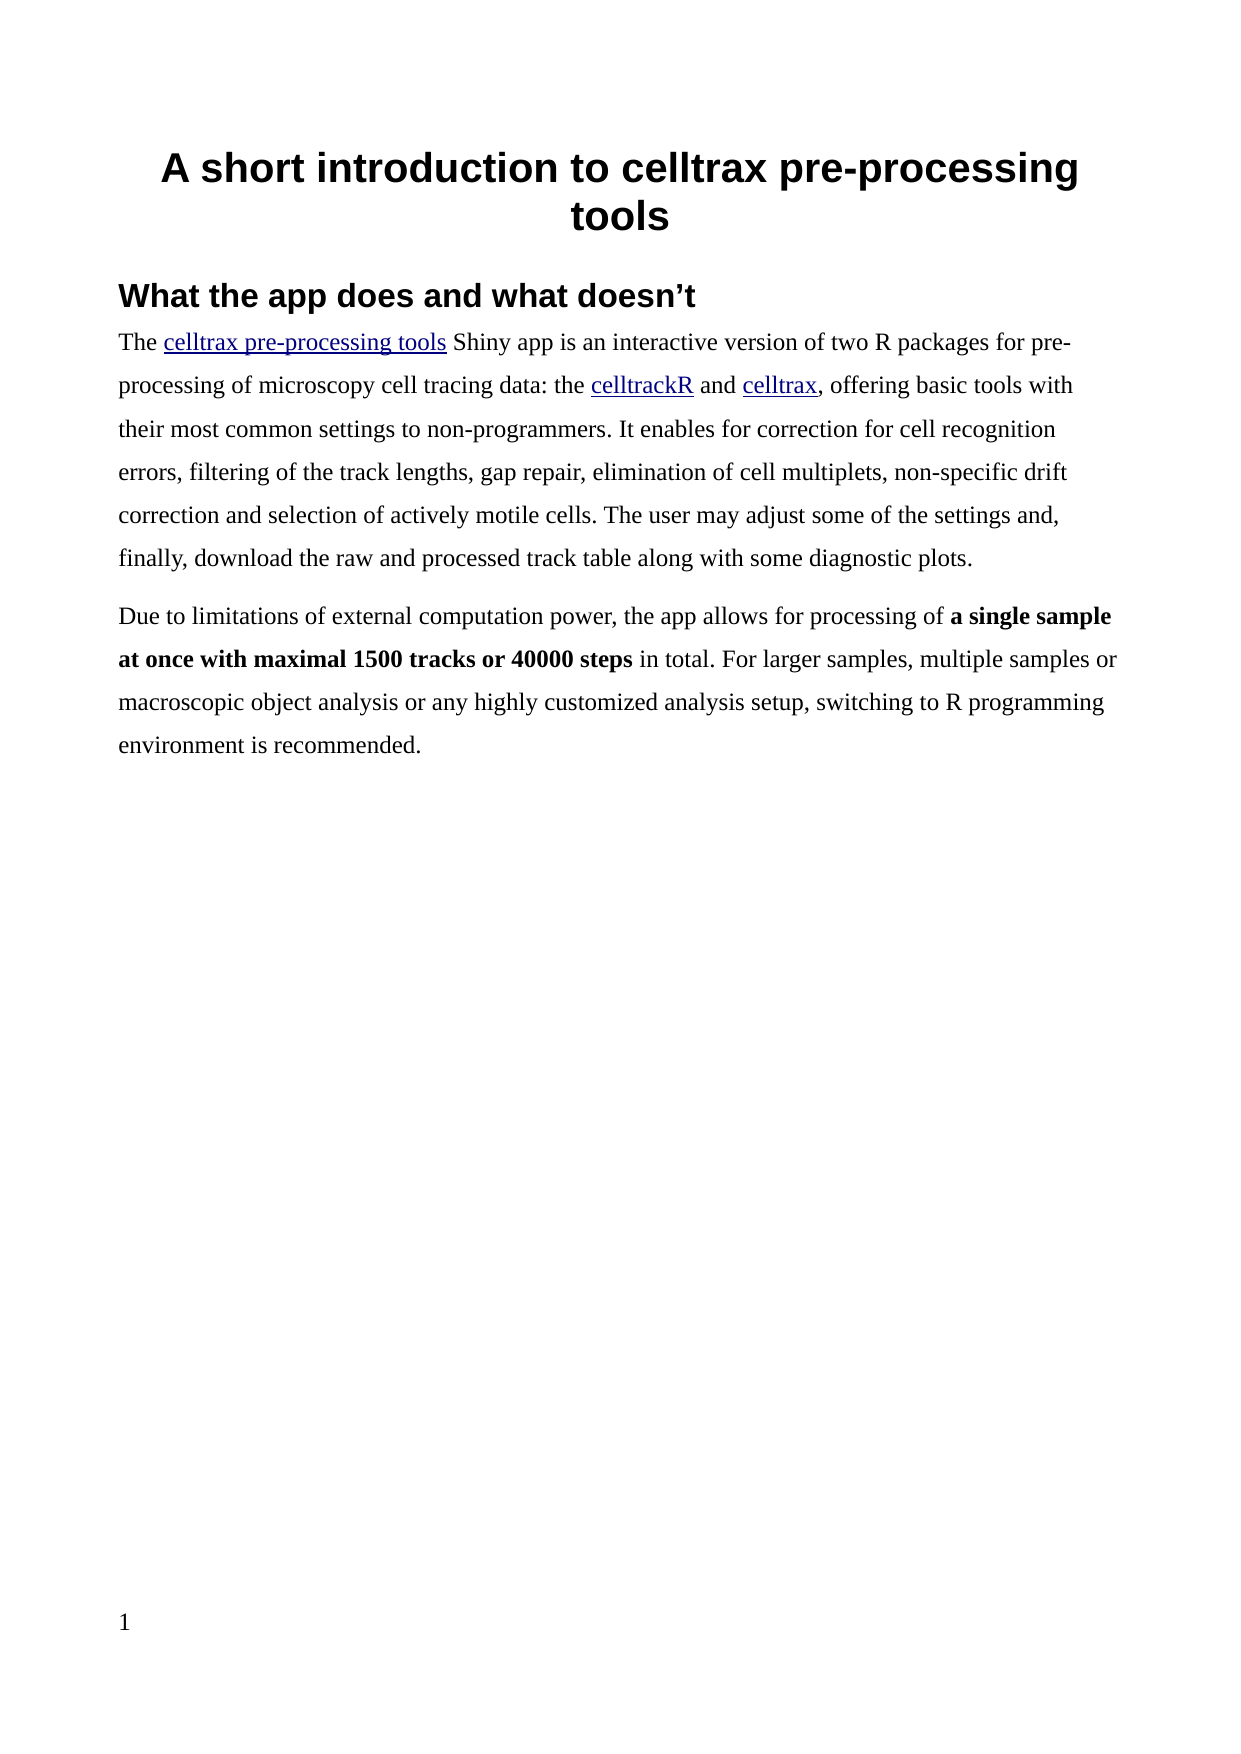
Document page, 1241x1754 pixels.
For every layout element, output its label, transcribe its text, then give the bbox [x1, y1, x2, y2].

text Due to limitations of external computation power, the app allows for processing of a single sample at once with maximal 1500 tracks or 40000 steps in total. For larger samples, multiple samples or macroscopic object analysis or any highly customized analysis setup, switching to R programming environment is recommended. [118, 601, 1122, 759]
subtitle What the app does and what doesn’t [118, 276, 1122, 315]
title A short introduction to celltrax pre-processing tools [118, 143, 1122, 239]
text The celltrax pre-processing tools Shiny app is an interactive version of two R packages for pre-processing of microscopy cell tracing data: the celltrackR and celltrax, offering basic tools with their most common settings to non-programmers. It enables for correction for cell recognition errors, filtering of the track lengths, gap repair, elimination of cell multiplets, non-specific drift correction and selection of actively motile cells. The user may adjust some of the settings and, finally, download the raw and processed track table along with some diagnostic plots. [118, 327, 1122, 572]
